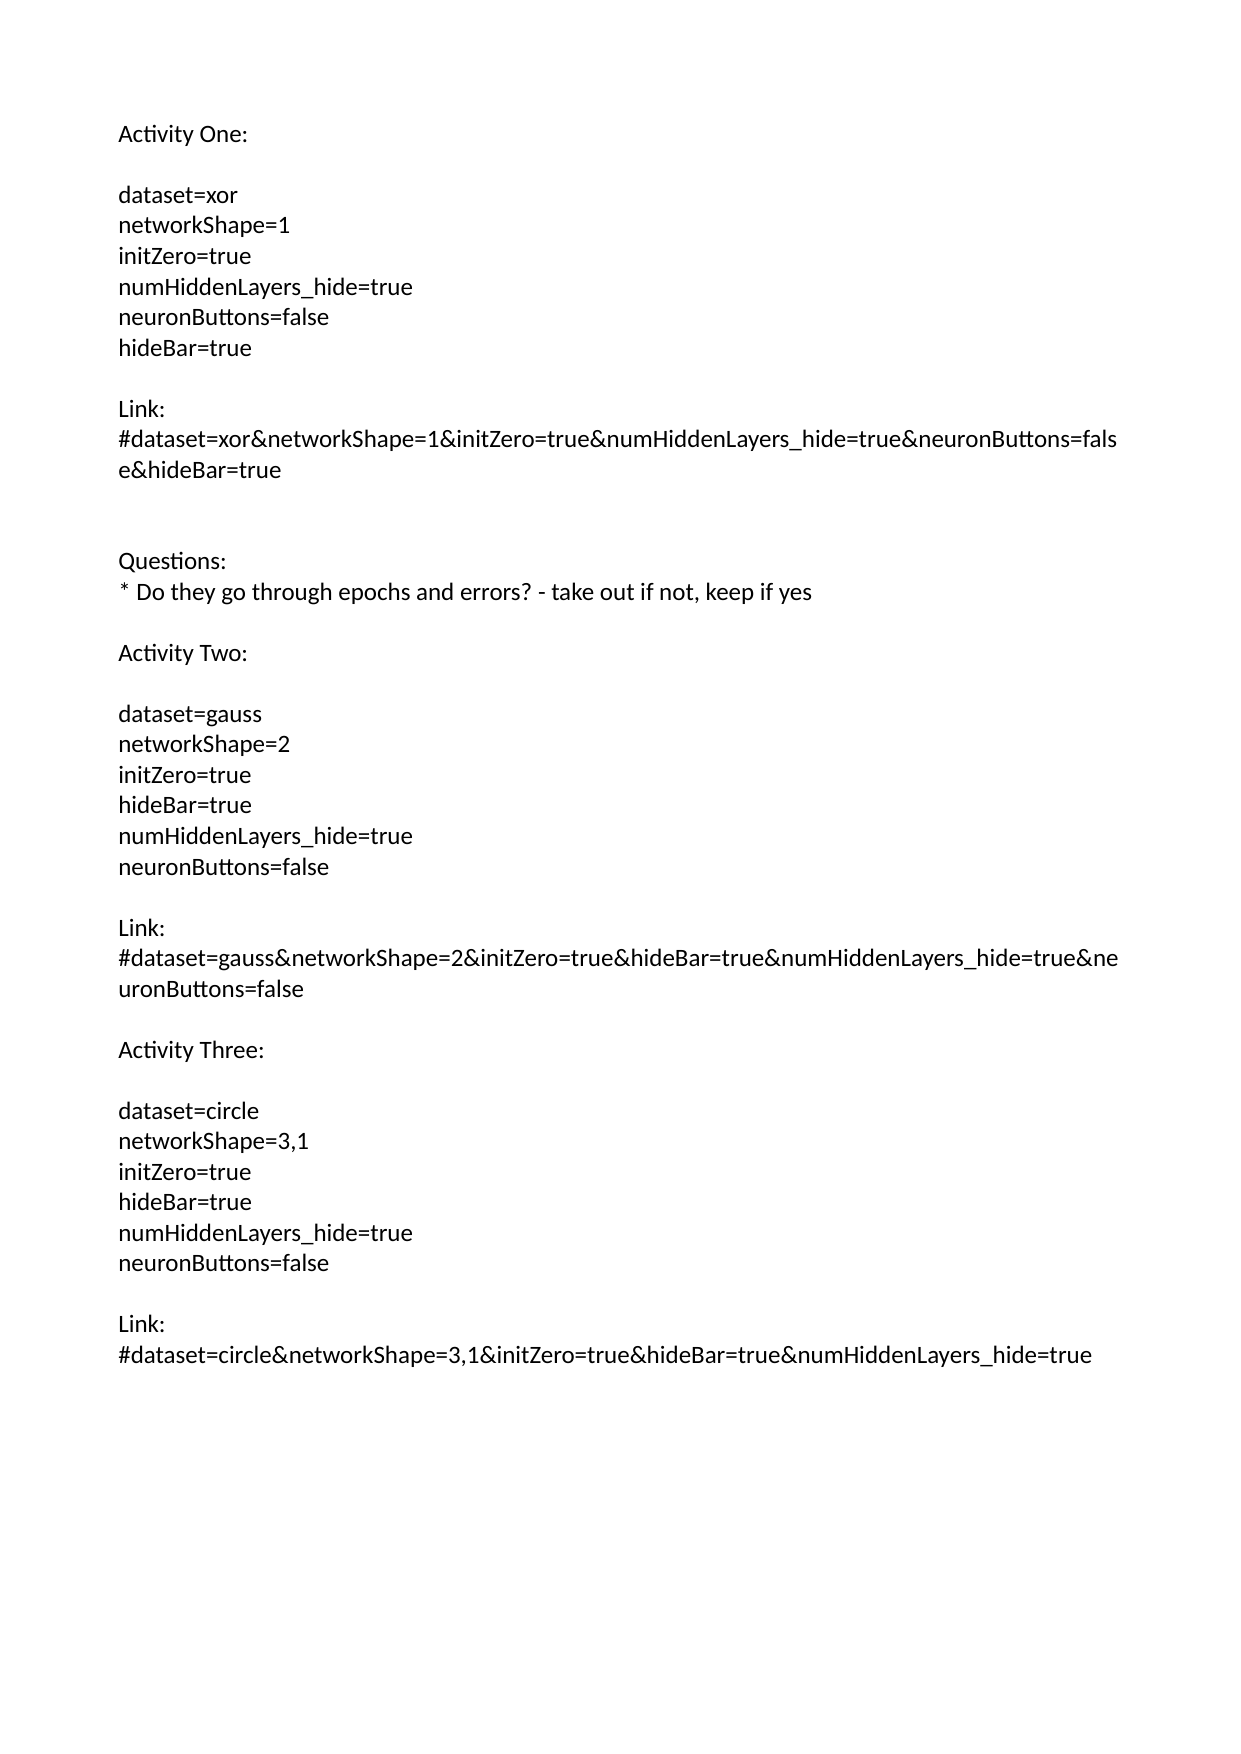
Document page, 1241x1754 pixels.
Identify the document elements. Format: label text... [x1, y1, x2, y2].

text networkShape=3,1 [118, 1125, 1122, 1156]
text dataset=gauss [118, 698, 1122, 728]
text Activity One: [118, 118, 1122, 149]
text initZero=true [118, 1156, 1122, 1186]
text networkShape=1 [118, 210, 1122, 240]
text neuronButtons=false [118, 1247, 1122, 1278]
text #dataset=circle&networkShape=3,1&initZero=true&hideBar=true&numHiddenLayers_hide=true [118, 1339, 1122, 1369]
text networkShape=2 [118, 728, 1122, 759]
text numHiddenLayers_hide=true [118, 820, 1122, 851]
text #dataset=xor&networkShape=1&initZero=true&numHiddenLayers_hide=true&neuronButtons=false&hideBar=true [118, 423, 1122, 484]
text numHiddenLayers_hide=true [118, 271, 1122, 301]
text neuronButtons=false [118, 851, 1122, 881]
text initZero=true [118, 759, 1122, 789]
text Link: [118, 393, 1122, 423]
text dataset=xor [118, 179, 1122, 210]
text hideBar=true [118, 1186, 1122, 1217]
text Activity Three: [118, 1034, 1122, 1064]
text hideBar=true [118, 332, 1122, 362]
text dataset=circle [118, 1095, 1122, 1125]
text numHiddenLayers_hide=true [118, 1217, 1122, 1247]
text hideBar=true [118, 789, 1122, 820]
text * Do they go through epochs and errors? - take out if not, keep if yes [118, 576, 1122, 606]
text Link: [118, 912, 1122, 942]
text neuronButtons=false [118, 301, 1122, 332]
text #dataset=gauss&networkShape=2&initZero=true&hideBar=true&numHiddenLayers_hide=true&neuronButtons=false [118, 942, 1122, 1003]
text initZero=true [118, 240, 1122, 271]
text Questions: [118, 545, 1122, 576]
text Activity Two: [118, 637, 1122, 667]
text Link: [118, 1308, 1122, 1339]
